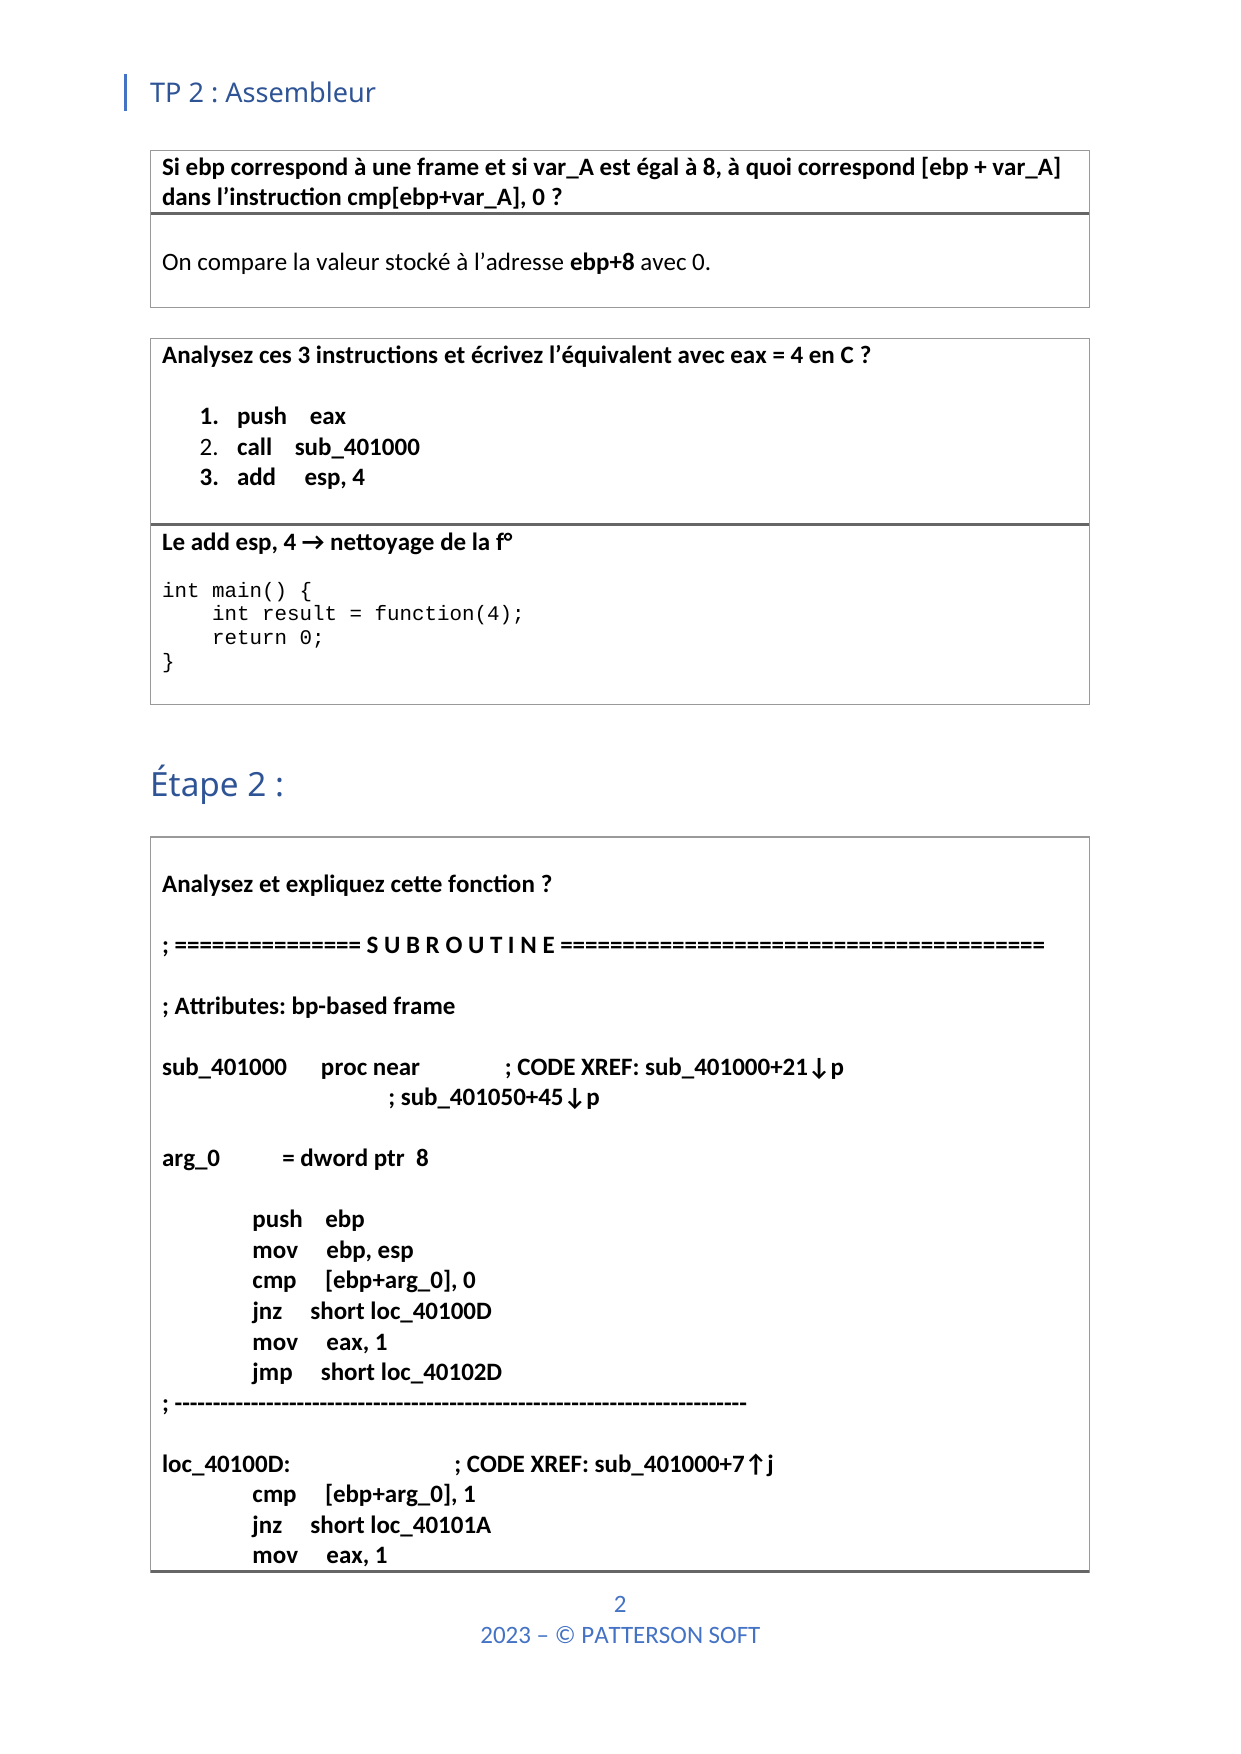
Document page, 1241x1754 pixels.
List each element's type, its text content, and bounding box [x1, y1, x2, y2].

table_header Analysez et expliquez cette fonction ? ; =============== S U B R O U T I N E ======================================= ; Attributes: bp-based frame sub_401000 proc near ; CODE XREF: sub_401000+21↓p ; sub_401050+45↓p arg_0 = dword ptr 8 push ebp mov ebp, esp cmp [ebp+arg_0], 0 jnz short loc_40100D mov eax, 1 jmp short loc_40102D ; --------------------------------------------------------------------------- loc_40100D: ; CODE XREF: sub_401000+7↑j cmp [ebp+arg_0], 1 jnz short loc_40101A mov eax, 1 [151, 838, 1089, 1570]
subtitle Étape 2 : [150, 760, 1090, 806]
table_header Analysez ces 3 instructions et écrivez l’équivalent avec eax = 4 en C ? push eax call sub_401000 add esp, 4 [151, 339, 1089, 522]
table_cell On compare la valeur stocké à l’adresse ebp+8 avec 0. [151, 215, 1089, 307]
table_cell Le add esp, 4 → nettoyage de la f° int main() { int result = function(4); return 0; } [151, 526, 1089, 704]
table_header Si ebp correspond à une frame et si var_A est égal à 8, à quoi correspond [ebp + var_A] dans l’instruction cmp[ebp+var_A], 0 ? [151, 151, 1089, 212]
